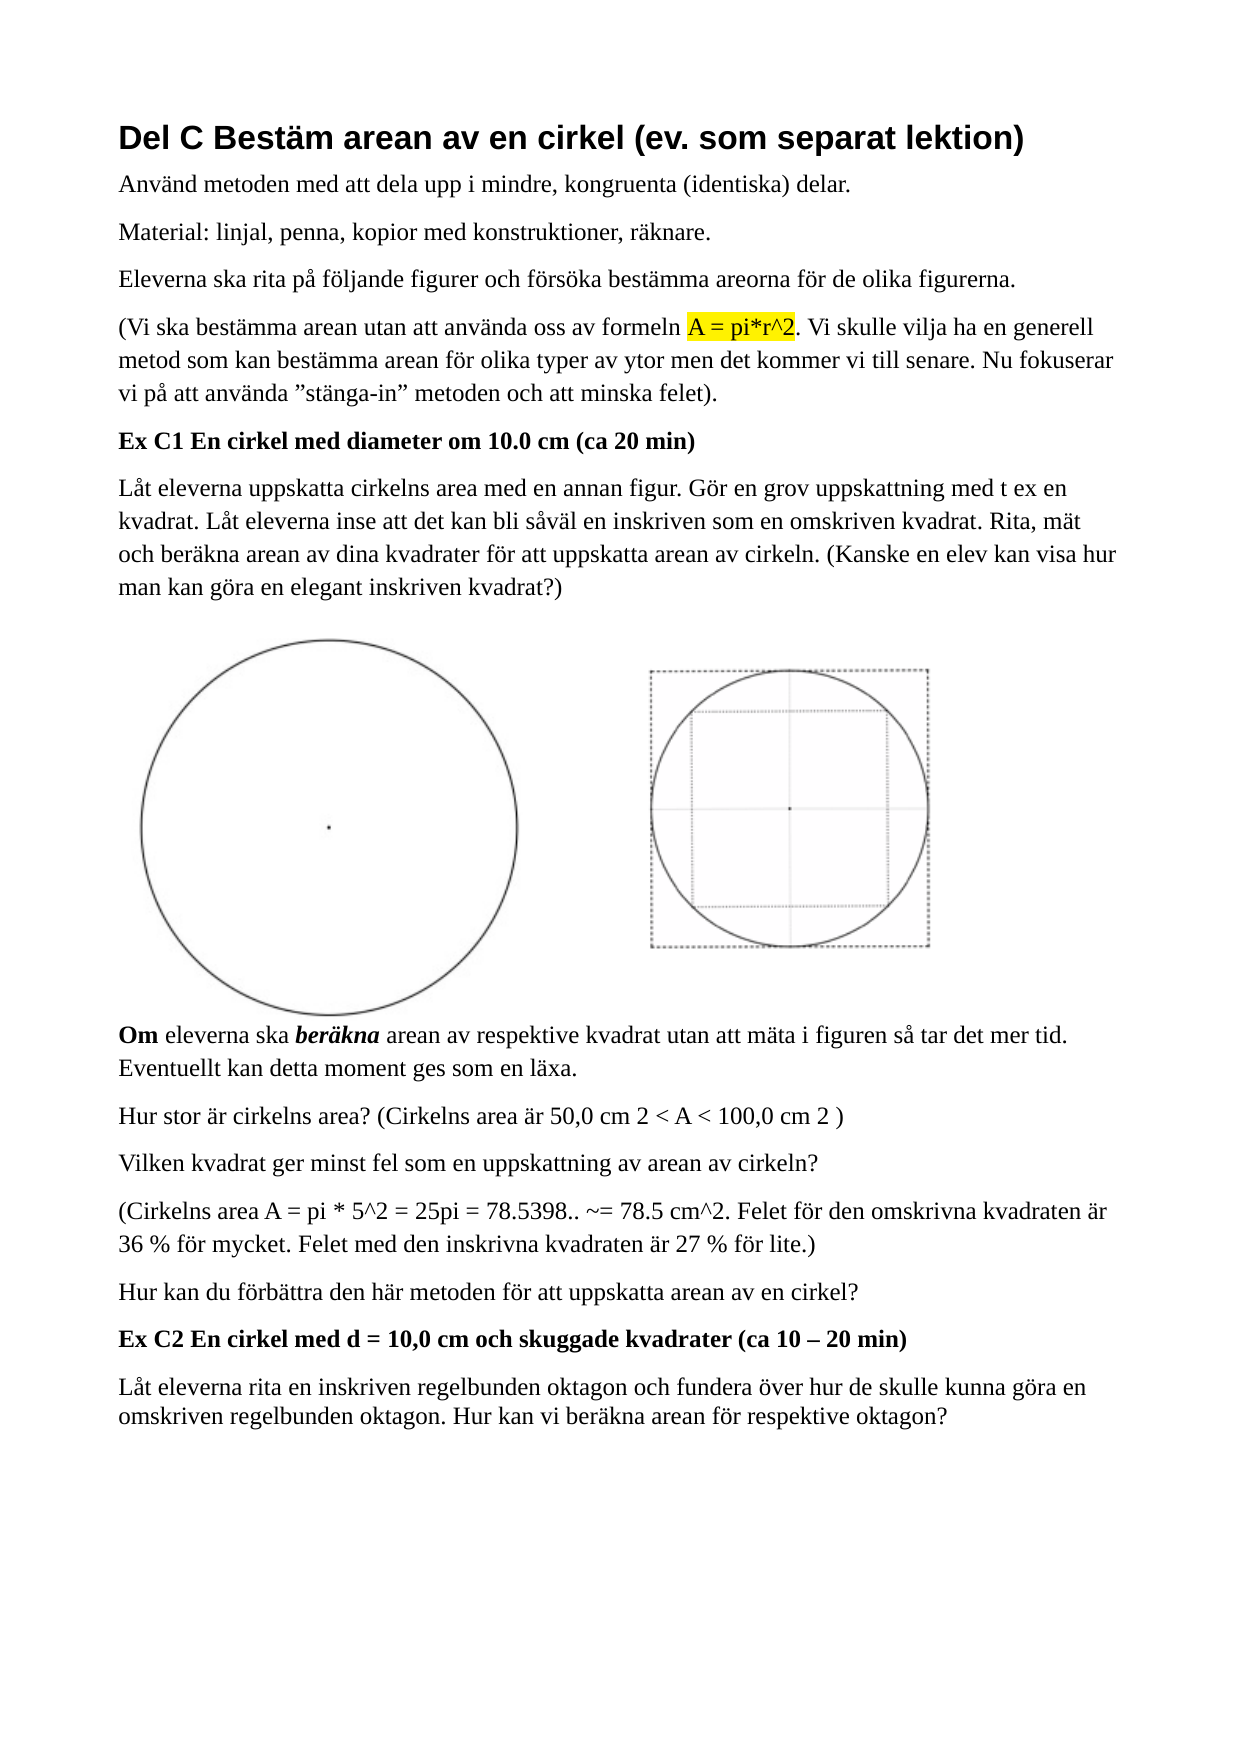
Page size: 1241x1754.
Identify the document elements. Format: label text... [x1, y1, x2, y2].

text (Vi ska bestämma arean utan att använda oss av formeln A = pi*r^2. Vi skulle vilja ha en generell metod som kan bestämma arean för olika typer av ytor men det kommer vi till senare. Nu fokuserar vi på att använda ”stänga-in” metoden och att minska felet). [118, 312, 1122, 407]
text Låt eleverna rita en inskriven regelbunden oktagon och fundera över hur de skulle kunna göra en omskriven regelbunden oktagon. Hur kan vi beräkna arean för respektive oktagon? [118, 1372, 1122, 1429]
text Eleverna ska rita på följande figurer och försöka bestämma areorna för de olika figurerna. [118, 264, 1122, 293]
text Ex C2 En cirkel med d = 10,0 cm och skuggade kvadrater (ca 10 – 20 min) [118, 1324, 1122, 1353]
picture [124, 634, 538, 1021]
subtitle Del C Bestäm arean av en cirkel (ev. som separat lektion) [118, 118, 1122, 157]
text Hur stor är cirkelns area? (Cirkelns area är 50,0 cm 2 < A < 100,0 cm 2 ) [118, 1101, 1122, 1130]
text (Cirkelns area A = pi * 5^2 = 25pi = 78.5398.. ~= 78.5 cm^2. Felet för den omskrivna kvadraten är 36 % för mycket. Felet med den inskrivna kvadraten är 27 % för lite.) [118, 1196, 1122, 1258]
text Material: linjal, penna, kopior med konstruktioner, räknare. [118, 217, 1122, 246]
text Om eleverna ska beräkna arean av respektive kvadrat utan att mäta i figuren så tar det mer tid. Eventuellt kan detta moment ges som en läxa. [118, 620, 1122, 1082]
text Använd metoden med att dela upp i mindre, kongruenta (identiska) delar. [118, 169, 1122, 198]
text Låt eleverna uppskatta cirkelns area med en annan figur. Gör en grov uppskattning med t ex en kvadrat. Låt eleverna inse att det kan bli såväl en inskriven som en omskriven kvadrat. Rita, mät och beräkna arean av dina kvadrater för att uppskatta arean av cirkeln. (Kanske en elev kan visa hur man kan göra en elegant inskriven kvadrat?) [118, 473, 1122, 601]
text Hur kan du förbättra den här metoden för att uppskatta arean av en cirkel? [118, 1277, 1122, 1306]
text Vilken kvadrat ger minst fel som en uppskattning av arean av cirkeln? [118, 1148, 1122, 1177]
text Ex C1 En cirkel med diameter om 10.0 cm (ca 20 min) [118, 426, 1122, 454]
picture [638, 666, 945, 955]
